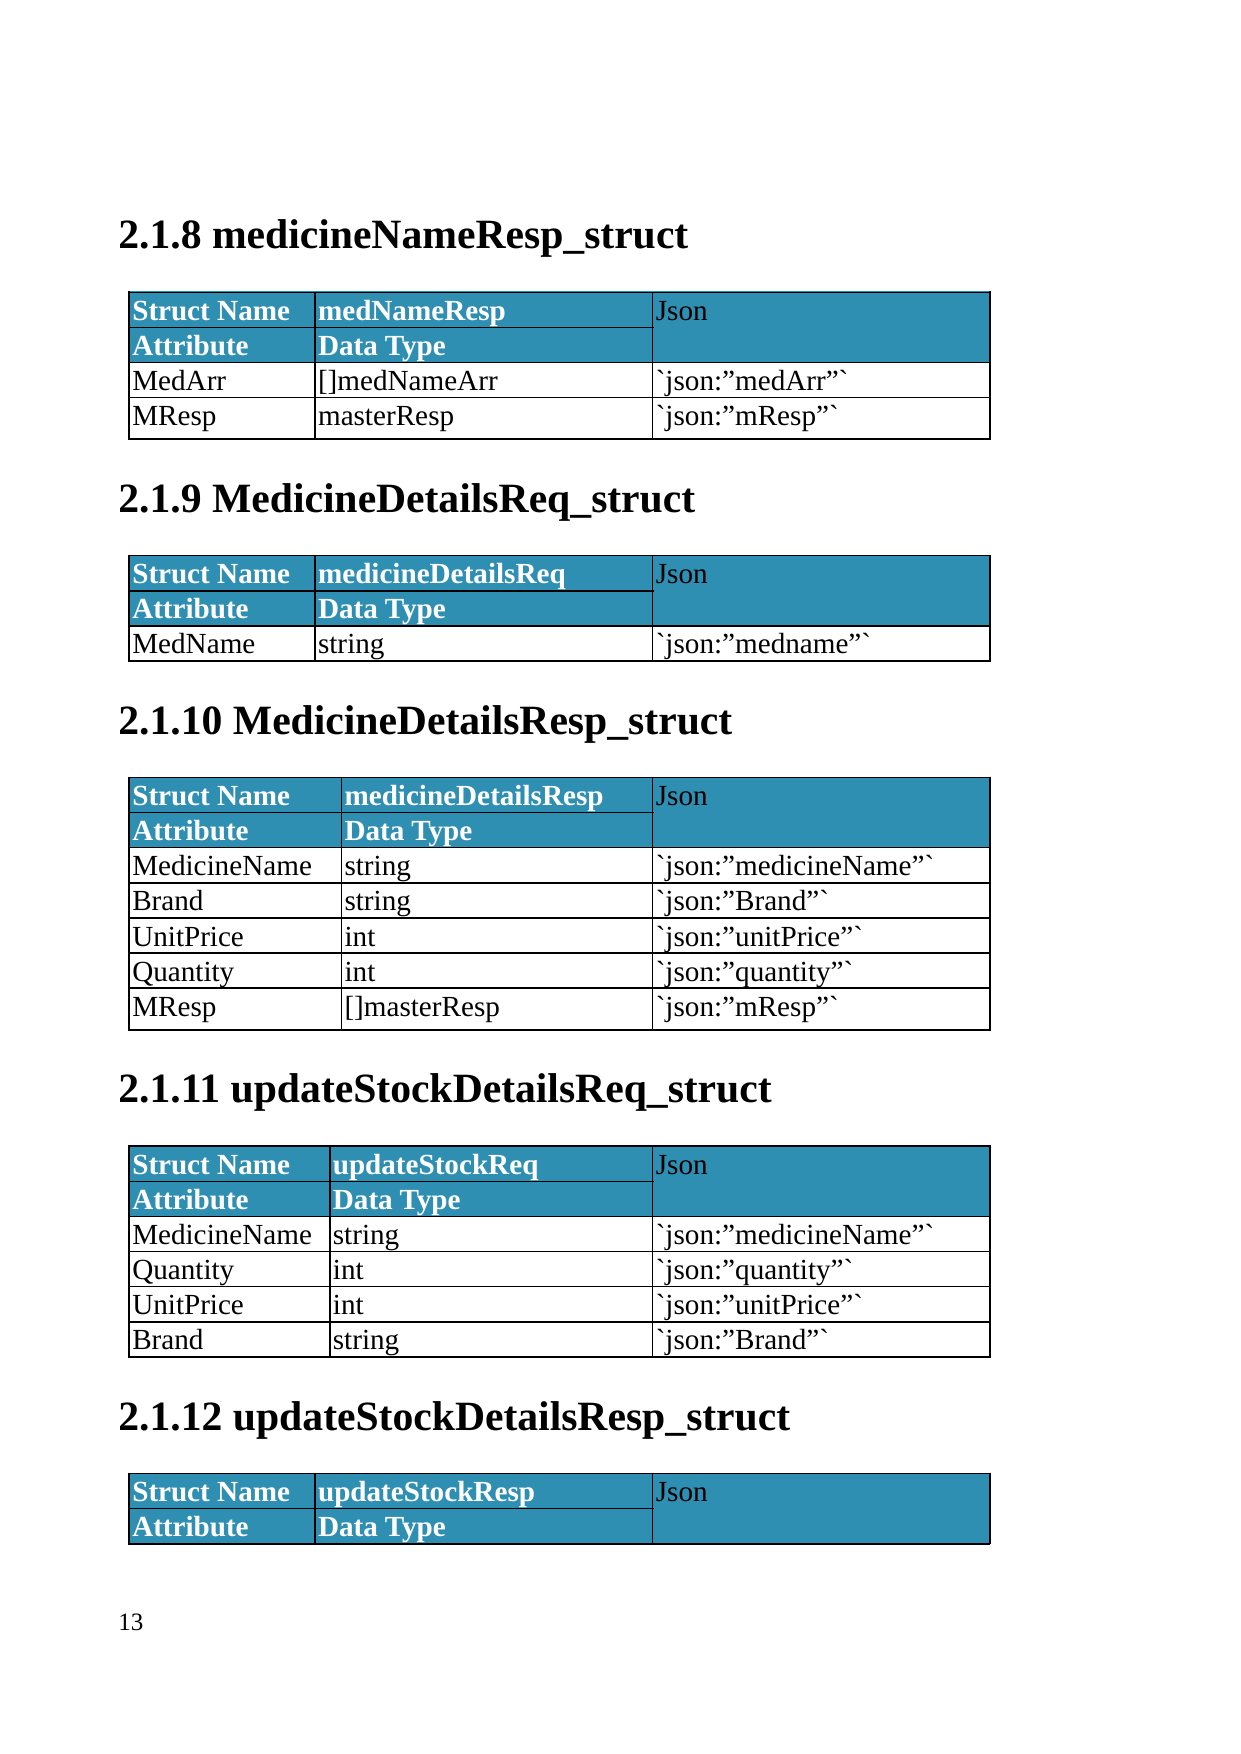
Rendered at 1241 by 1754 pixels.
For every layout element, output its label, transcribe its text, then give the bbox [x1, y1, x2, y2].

table_header Json [653, 1147, 989, 1216]
table_cell int [331, 1252, 652, 1286]
table_cell string [331, 1217, 652, 1251]
table_cell `json:”Brand”` [653, 1323, 989, 1356]
table_header Json [653, 778, 989, 847]
table_header medNameResp [316, 293, 652, 326]
table_cell masterResp [316, 398, 652, 438]
table_cell MResp [130, 398, 314, 438]
table_cell Data Type [316, 592, 652, 625]
table_cell Data Type [316, 328, 652, 362]
table_header updateStockResp [316, 1474, 652, 1508]
table_cell Attribute [130, 328, 314, 362]
table_cell Attribute [130, 1182, 329, 1216]
table_header Struct Name [130, 293, 314, 326]
table_cell `json:”quantity”` [653, 1252, 989, 1286]
table_cell string [316, 627, 652, 660]
text 2.1.11 updateStockDetailsReq_struct [118, 1064, 1122, 1112]
table_cell MedArr [130, 363, 314, 397]
table_cell `json:”mResp”` [653, 989, 989, 1029]
table_cell Brand [130, 884, 341, 917]
table_cell `json:”medArr”` [653, 363, 989, 397]
table_cell string [342, 884, 652, 917]
table_cell `json:”medname”` [653, 627, 989, 660]
table_header Struct Name [130, 556, 314, 590]
table_cell Data Type [316, 1509, 652, 1543]
table_cell Quantity [130, 954, 341, 987]
text 2.1.9 MedicineDetailsReq_struct [118, 473, 1122, 521]
table_cell []masterResp [342, 989, 652, 1029]
table_cell MedicineName [130, 1217, 329, 1251]
table_cell int [342, 919, 652, 952]
table_header medicineDetailsReq [316, 556, 652, 590]
table_header Struct Name [130, 778, 341, 812]
table_header Json [653, 1474, 989, 1543]
text 2.1.12 updateStockDetailsResp_struct [118, 1358, 1122, 1439]
table_cell Attribute [130, 592, 314, 625]
table_cell int [342, 954, 652, 987]
table_cell UnitPrice [130, 919, 341, 952]
table_cell string [342, 848, 652, 882]
table_cell Attribute [130, 1509, 314, 1543]
table_cell `json:”Brand”` [653, 884, 989, 917]
table_cell MResp [130, 989, 341, 1029]
table_cell Quantity [130, 1252, 329, 1286]
table_cell `json:”quantity”` [653, 954, 989, 987]
table_header Json [653, 293, 989, 362]
table_header medicineDetailsResp [342, 778, 652, 812]
table_cell `json:”mResp”` [653, 398, 989, 438]
table_cell `json:”unitPrice”` [653, 919, 989, 952]
table_header Struct Name [130, 1147, 329, 1181]
table_header Struct Name [130, 1474, 314, 1508]
table_cell Attribute [130, 813, 341, 847]
table_cell Brand [130, 1323, 329, 1356]
text 2.1.10 MedicineDetailsResp_struct [118, 695, 1122, 743]
table_cell `json:”medicineName”` [653, 1217, 989, 1251]
table_cell string [331, 1323, 652, 1356]
table_cell Data Type [342, 813, 652, 847]
table_cell MedName [130, 627, 314, 660]
table_cell []medNameArr [316, 363, 652, 397]
table_cell int [331, 1287, 652, 1321]
table_cell `json:”medicineName”` [653, 848, 989, 882]
table_header updateStockReq [331, 1147, 652, 1181]
text 2.1.8 medicineNameResp_struct [118, 210, 1122, 258]
table_cell Data Type [331, 1182, 652, 1216]
table_cell UnitPrice [130, 1287, 329, 1321]
table_header Json [653, 556, 989, 625]
table_cell `json:”unitPrice”` [653, 1287, 989, 1321]
table_cell MedicineName [130, 848, 341, 882]
